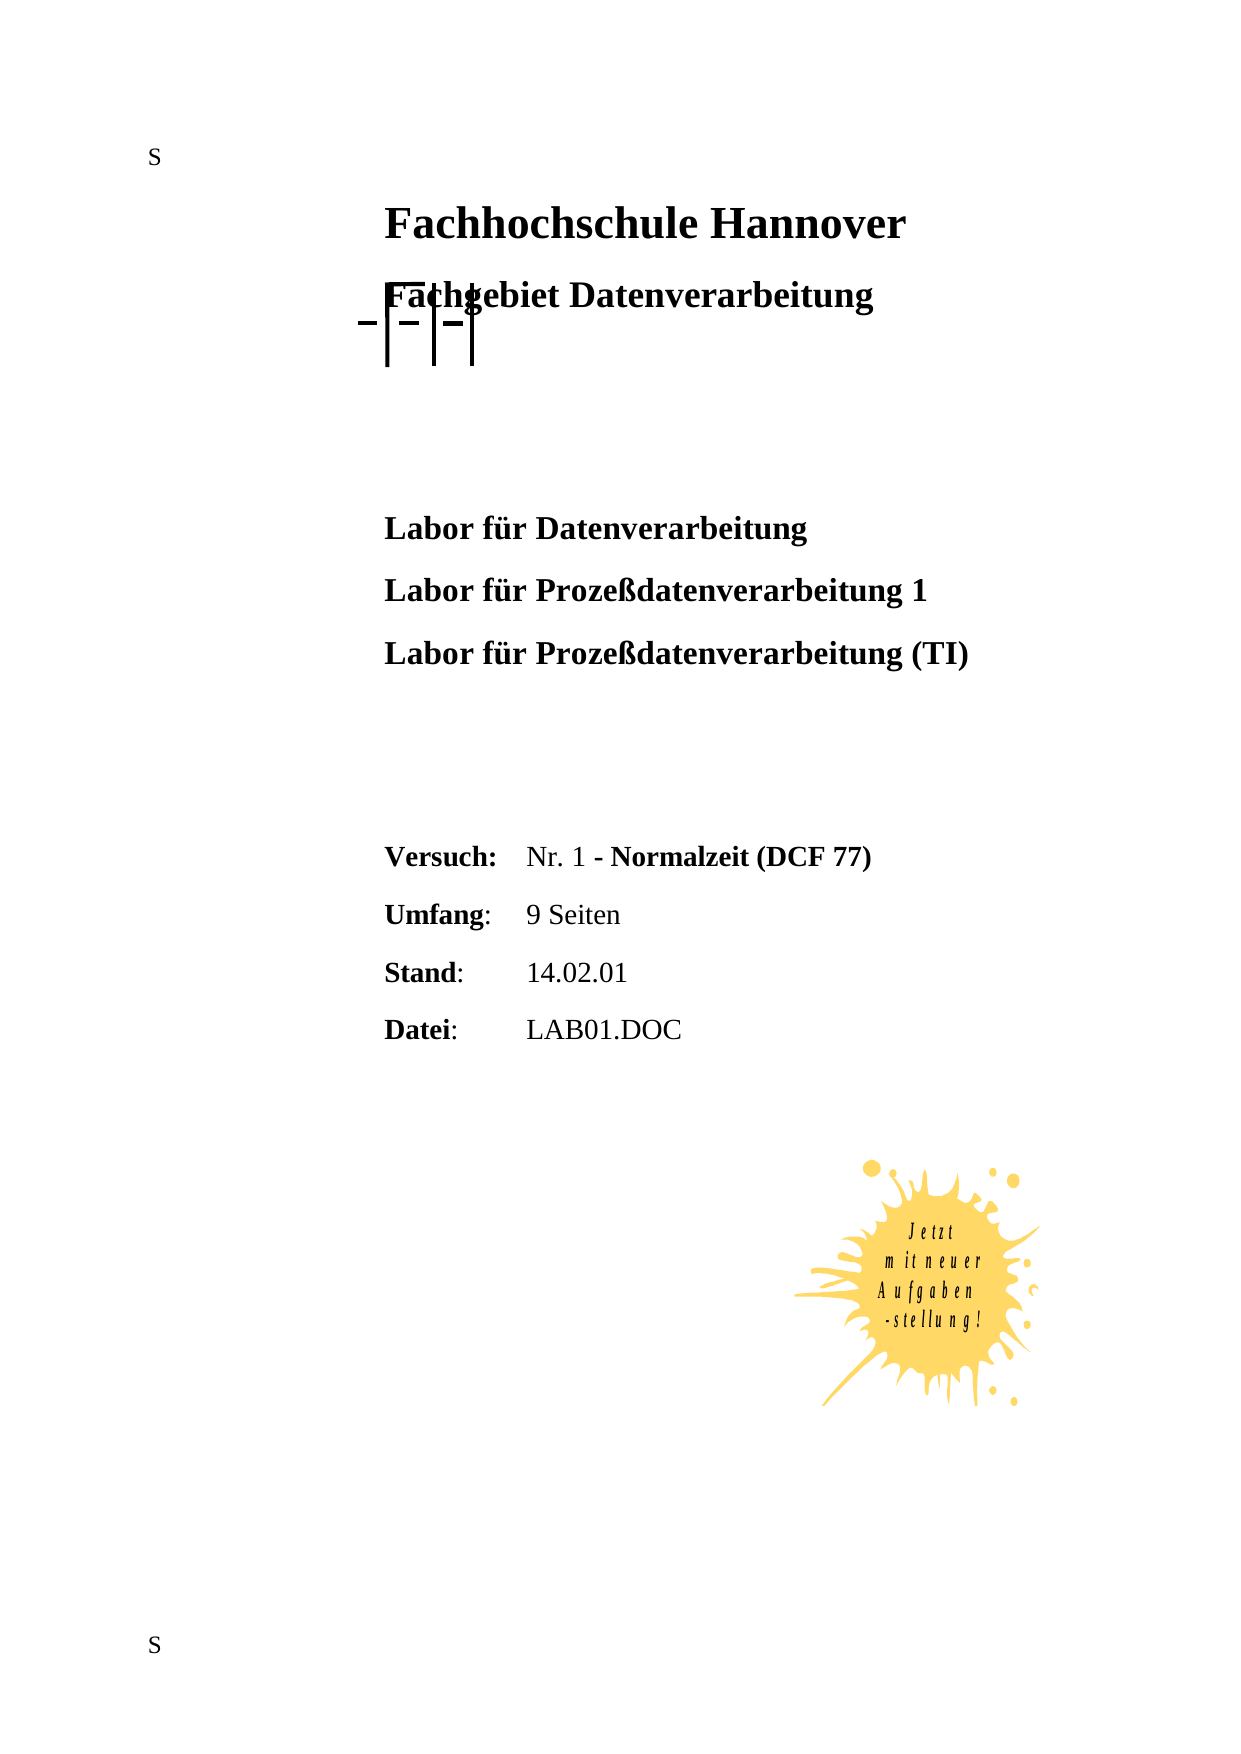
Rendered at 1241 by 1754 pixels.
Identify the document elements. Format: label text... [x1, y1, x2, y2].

text Labor für Datenverarbeitung [148, 508, 1033, 546]
text Fachhochschule Hannover [148, 195, 1033, 248]
text Umfang: 9 Seiten [148, 897, 1033, 931]
text Datei: LAB01.DOC [148, 1012, 1092, 1046]
text Labor für Prozeßdatenverarbeitung 1 [148, 570, 1033, 609]
text Labor für Prozeßdatenverarbeitung (TI) [148, 633, 1033, 671]
text Versuch: Nr. 1 - Normalzeit (DCF 77) [148, 840, 1033, 873]
text Stand: 14.02.01 [148, 955, 1033, 988]
text Fachgebiet Datenverarbeitung [148, 272, 1033, 315]
